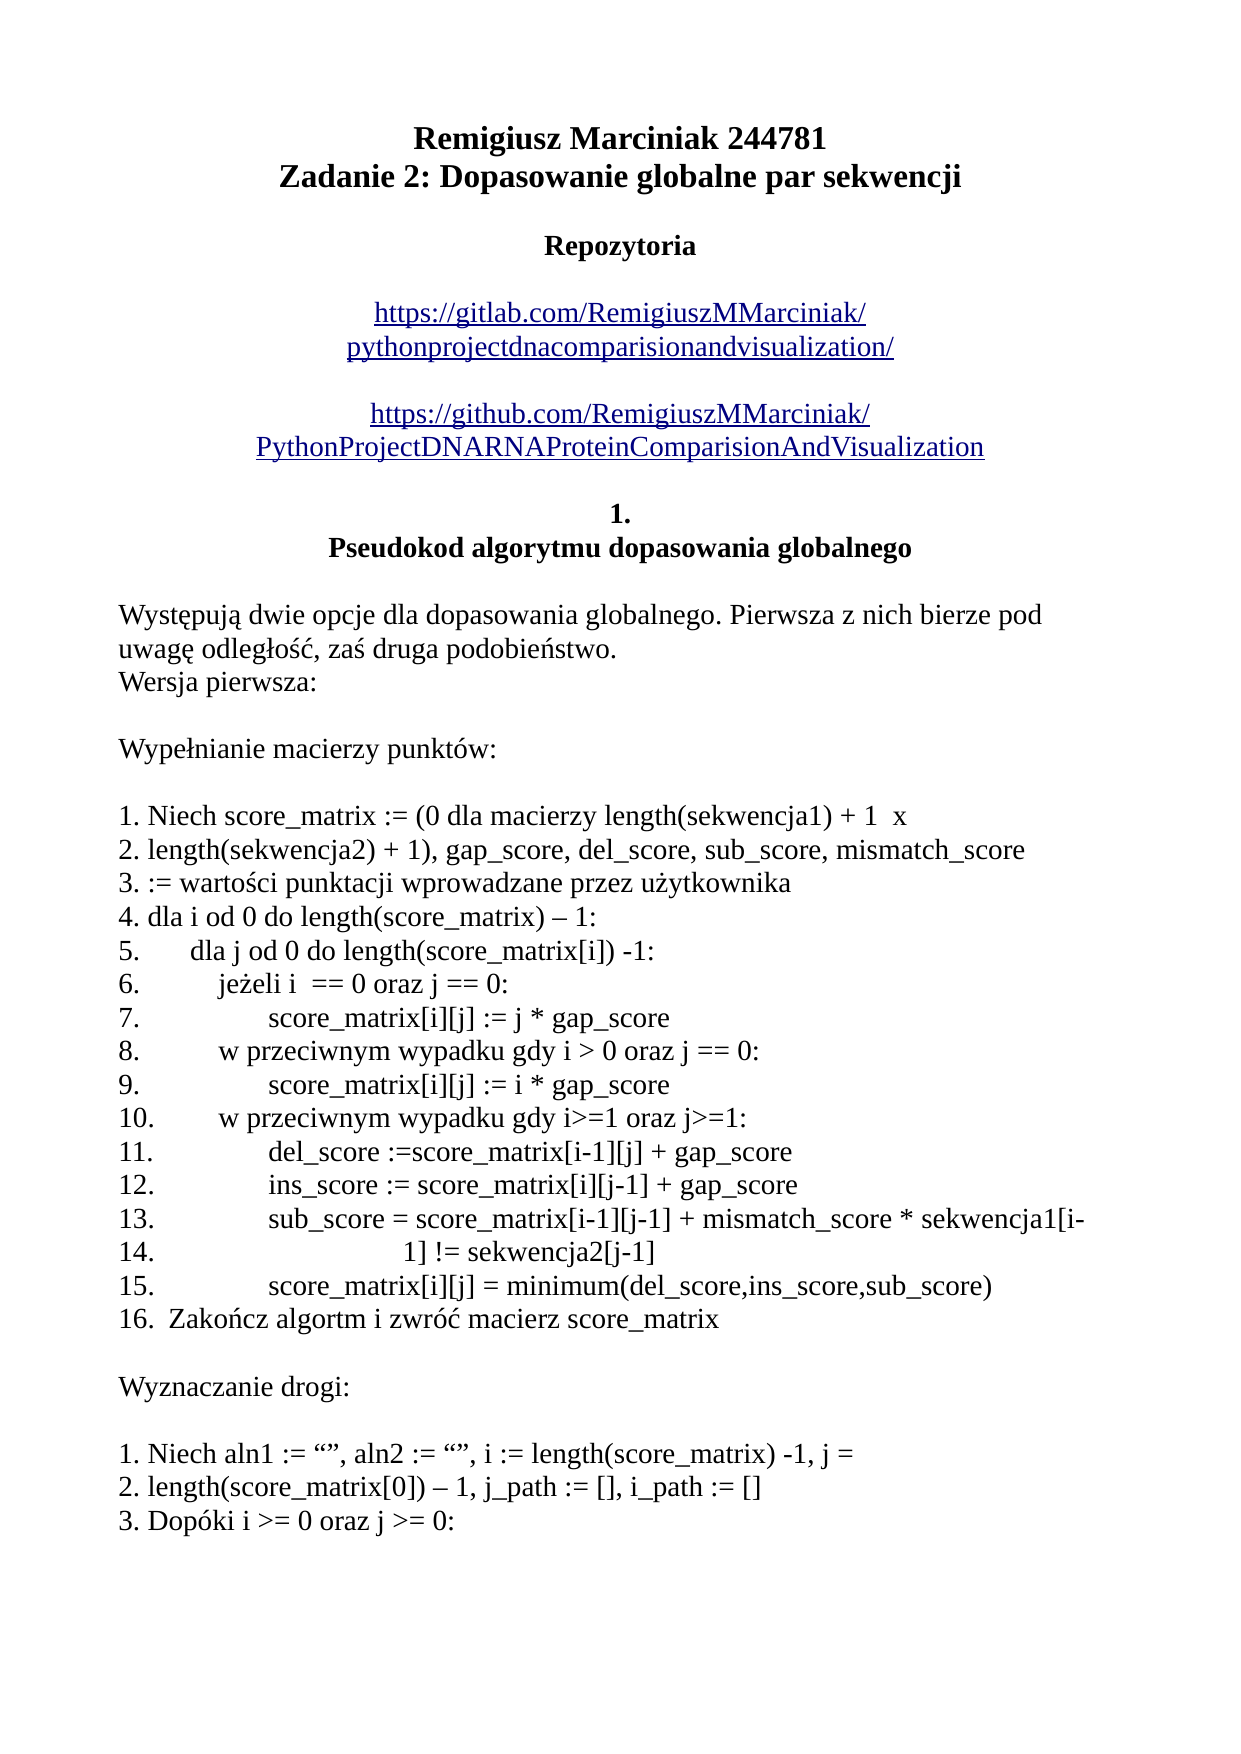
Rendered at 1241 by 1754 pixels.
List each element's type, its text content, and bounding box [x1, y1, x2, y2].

text 10. w przeciwnym wypadku gdy i>=1 oraz j>=1: [118, 1100, 1122, 1134]
text Zadanie 2: Dopasowanie globalne par sekwencji [118, 156, 1122, 195]
text Wypełnianie macierzy punktów: [118, 731, 1122, 765]
text https://github.com/RemigiuszMMarciniak/PythonProjectDNARNAProteinComparisionAndVisualization [118, 396, 1122, 463]
text 16. Zakończ algortm i zwróć macierz score_matrix [118, 1302, 1122, 1335]
text Pseudokod algorytmu dopasowania globalnego [118, 530, 1122, 564]
text 12. ins_score := score_matrix[i][j-1] + gap_score [118, 1167, 1122, 1201]
text Repozytoria [118, 228, 1122, 262]
text 2. length(score_matrix[0]) – 1, j_path := [], i_path := [] [118, 1469, 1122, 1503]
text https://gitlab.com/RemigiuszMMarciniak/pythonprojectdnacomparisionandvisualization/ [118, 295, 1122, 362]
text 13. sub_score = score_matrix[i-1][j-1] + mismatch_score * sekwencja1[i- 14. 1] != sekwencja2[j-1] [118, 1201, 1122, 1268]
text 6. jeżeli i == 0 oraz j == 0: [118, 966, 1122, 1000]
text 1. Niech aln1 := “”, aln2 := “”, i := length(score_matrix) -1, j = [118, 1436, 1122, 1469]
text 8. w przeciwnym wypadku gdy i > 0 oraz j == 0: [118, 1033, 1122, 1067]
text 3. Dopóki i >= 0 oraz j >= 0: [118, 1503, 1122, 1536]
text Wersja pierwsza: [118, 664, 1122, 698]
text 7. score_matrix[i][j] := j * gap_score [118, 1000, 1122, 1033]
text 9. score_matrix[i][j] := i * gap_score [118, 1067, 1122, 1100]
text 4. dla i od 0 do length(score_matrix) – 1: [118, 899, 1122, 933]
text 1. [118, 497, 1122, 530]
text Występują dwie opcje dla dopasowania globalnego. Pierwsza z nich bierze pod uwagę odległość, zaś druga podobieństwo. [118, 597, 1122, 664]
text 15. score_matrix[i][j] = minimum(del_score,ins_score,sub_score) [118, 1268, 1122, 1302]
text 1. Niech score_matrix := (0 dla macierzy length(sekwencja1) + 1 x 2. length(sekwencja2) + 1), gap_score, del_score, sub_score, mismatch_score 3. := wartości punktacji wprowadzane przez użytkownika [118, 798, 1122, 899]
text Wyznaczanie drogi: [118, 1369, 1122, 1402]
text 5. dla j od 0 do length(score_matrix[i]) -1: [118, 933, 1122, 966]
text 11. del_score :=score_matrix[i-1][j] + gap_score [118, 1134, 1122, 1167]
text Remigiusz Marciniak 244781 [118, 118, 1122, 156]
